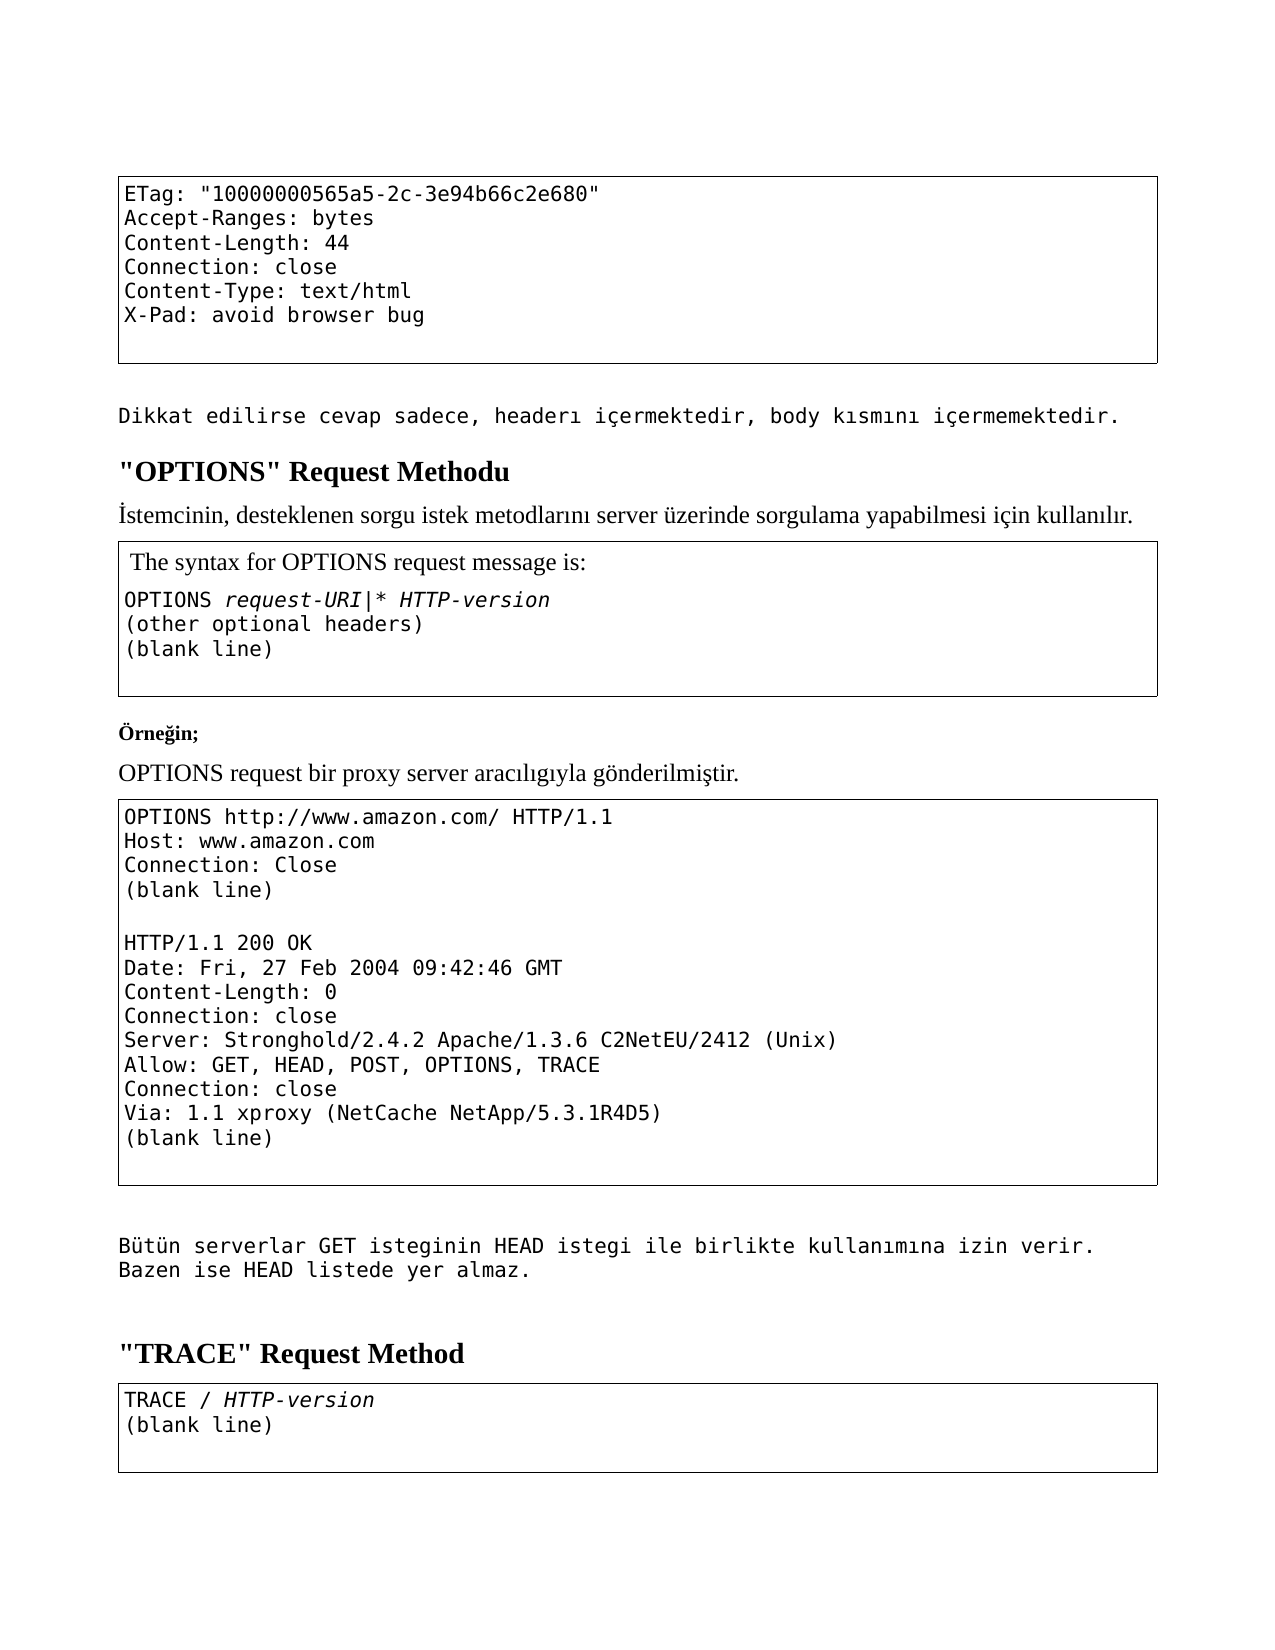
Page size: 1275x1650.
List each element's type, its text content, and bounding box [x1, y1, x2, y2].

subtitle "OPTIONS" Request Methodu [118, 454, 1157, 487]
table_header OPTIONS http://www.amazon.com/ HTTP/1.1 Host: www.amazon.com Connection: Close (blank line) HTTP/1.1 200 OK Date: Fri, 27 Feb 2004 09:42:46 GMT Content-Length: 0 Connection: close Server: Stronghold/2.4.2 Apache/1.3.6 C2NetEU/2412 (Unix) Allow: GET, HEAD, POST, OPTIONS, TRACE Connection: close Via: 1.1 xproxy (NetCache NetApp/5.3.1R4D5) (blank line) [119, 800, 1157, 1185]
text Dikkat edilirse cevap sadece, headerı içermektedir, body kısmını içermemektedir. [118, 404, 1157, 429]
text OPTIONS request bir proxy server aracılıgıyla gönderilmiştir. [118, 758, 1157, 786]
table_header TRACE / HTTP-version (blank line) [119, 1384, 1157, 1472]
subtitle Örneğin; [118, 721, 1157, 745]
text İstemcinin, desteklenen sorgu istek metodlarını server üzerinde sorgulama yapabilmesi için kullanılır. [118, 500, 1157, 528]
subtitle "TRACE" Request Method [118, 1337, 1157, 1370]
text Bütün serverlar GET isteginin HEAD istegi ile birlikte kullanımına izin verir. Bazen ise HEAD listede yer almaz. [118, 1234, 1157, 1282]
table_header ETag: "10000000565a5-2c-3e94b66c2e680" Accept-Ranges: bytes Content-Length: 44 Connection: close Content-Type: text/html X-Pad: avoid browser bug [119, 177, 1157, 363]
table_header The syntax for OPTIONS request message is: OPTIONS request-URI|* HTTP-version (other optional headers) (blank line) [119, 542, 1157, 696]
